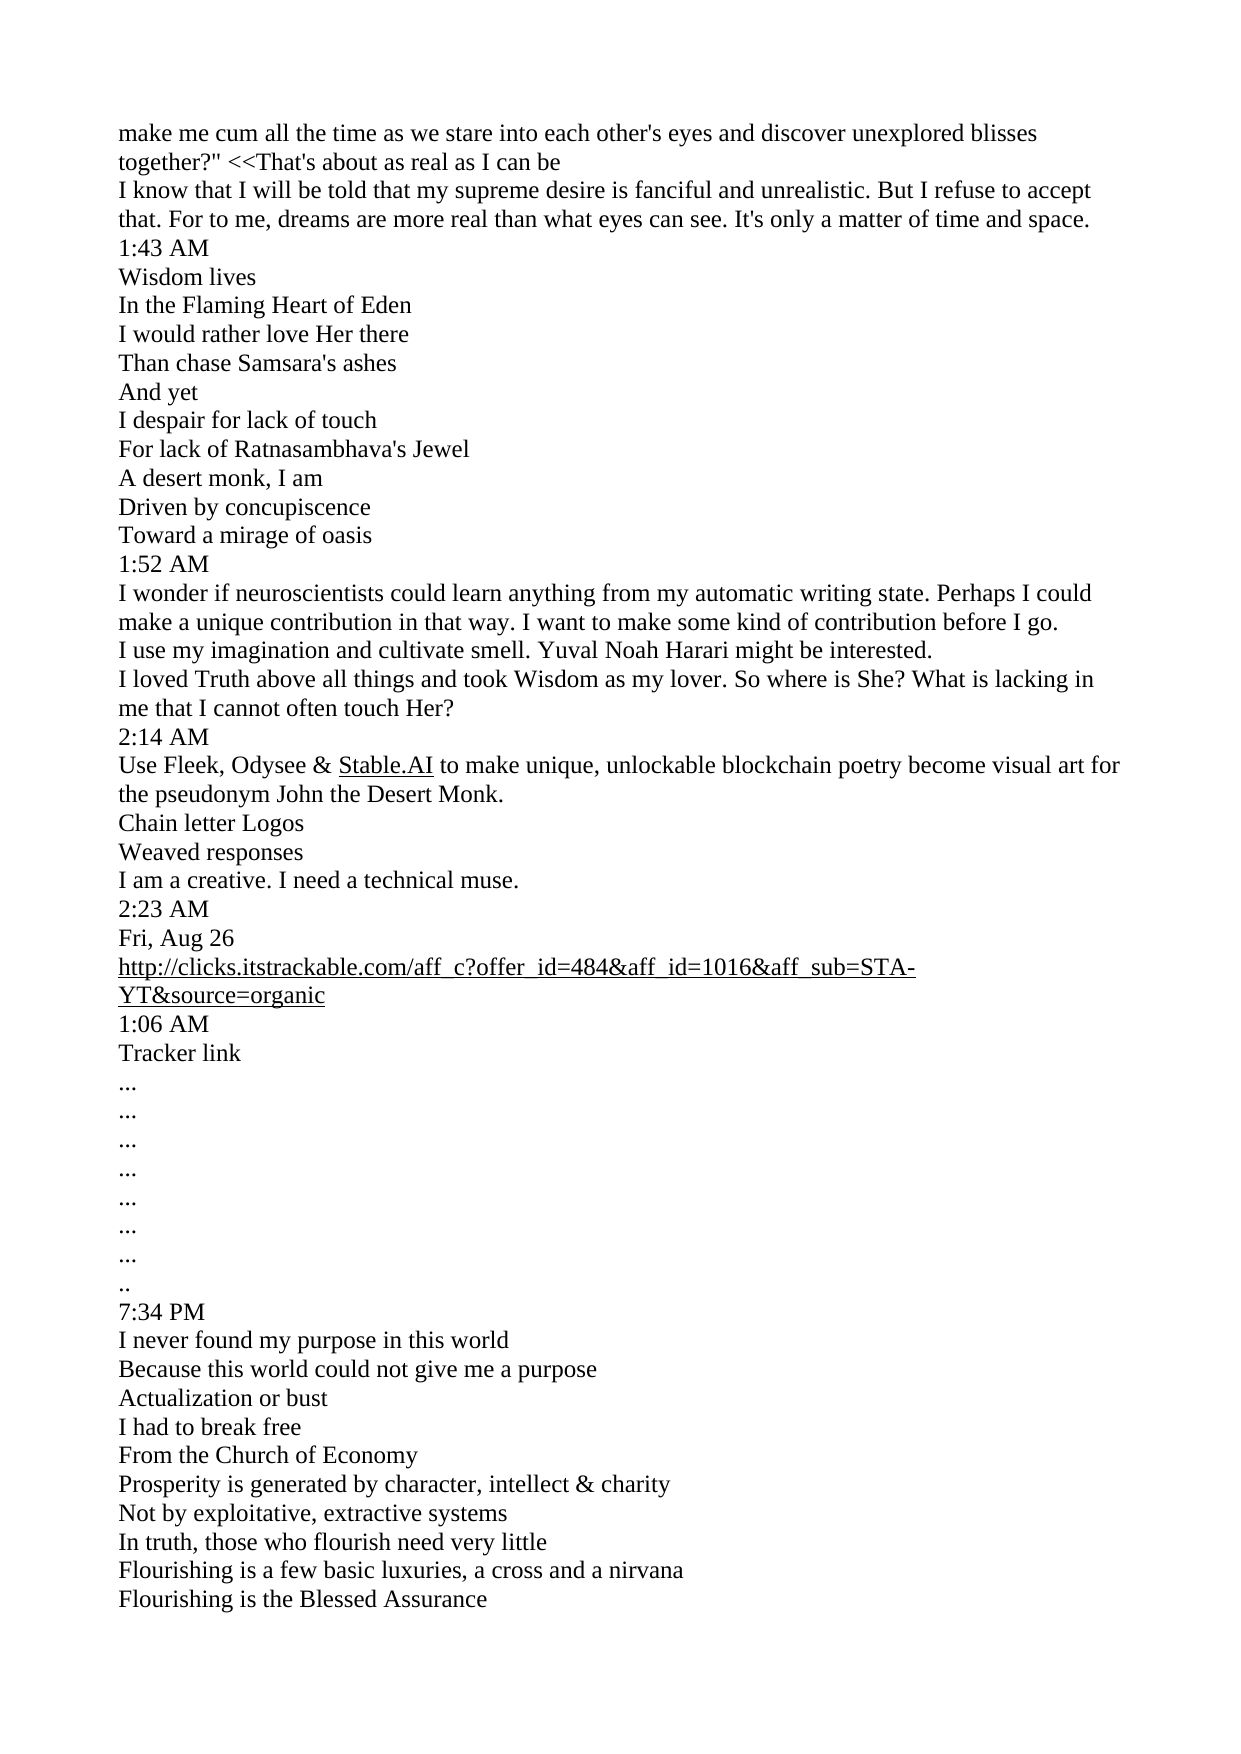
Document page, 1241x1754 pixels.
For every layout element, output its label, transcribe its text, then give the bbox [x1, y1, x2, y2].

text 7:34 PM [118, 1297, 1122, 1326]
text ... [118, 1067, 1122, 1096]
text 2:23 AM [118, 894, 1122, 923]
text ... [118, 1153, 1122, 1182]
text Weaved responses [118, 837, 1122, 866]
text I wonder if neuroscientists could learn anything from my automatic writing state. Perhaps I could make a unique contribution in that way. I want to make some kind of contribution before I go. [118, 578, 1122, 636]
text Use Fleek, Odysee & Stable.AI to make unique, unlockable blockchain poetry become visual art for the pseudonym John the Desert Monk. [118, 751, 1122, 808]
text 1:52 AM [118, 549, 1122, 578]
text I know that I will be told that my supreme desire is fanciful and unrealistic. But I refuse to accept that. For to me, dreams are more real than what eyes can see. It's only a matter of time and space. [118, 176, 1122, 233]
text ... [118, 1211, 1122, 1239]
text Wisdom lives In the Flaming Heart of Eden I would rather love Her there Than chase Samsara's ashes And yet I despair for lack of touch For lack of Ratnasambhava's Jewel A desert monk, I am Driven by concupiscence Toward a mirage of oasis [118, 262, 1122, 549]
text ... [118, 1124, 1122, 1153]
text ... [118, 1239, 1122, 1268]
text make me cum all the time as we stare into each other's eyes and discover unexplored blisses together?" <<That's about as real as I can be [118, 118, 1122, 176]
text I never found my purpose in this world Because this world could not give me a purpose Actualization or bust I had to break free From the Church of Economy Prosperity is generated by character, intellect & charity Not by exploitative, extractive systems In truth, those who flourish need very little Flourishing is a few basic luxuries, a cross and a nirvana Flourishing is the Blessed Assurance [118, 1326, 1122, 1613]
text I am a creative. I need a technical muse. [118, 866, 1122, 894]
text I use my imagination and cultivate smell. Yuval Noah Harari might be interested. [118, 636, 1122, 664]
text ... [118, 1182, 1122, 1211]
text .. [118, 1268, 1122, 1297]
text Fri, Aug 26 [118, 923, 1122, 952]
text 2:14 AM [118, 722, 1122, 751]
text I loved Truth above all things and took Wisdom as my lover. So where is She? What is lacking in me that I cannot often touch Her? [118, 664, 1122, 722]
text ... [118, 1096, 1122, 1124]
text 1:06 AM [118, 1009, 1122, 1038]
text Chain letter Logos [118, 808, 1122, 837]
text 1:43 AM [118, 233, 1122, 262]
text Tracker link [118, 1038, 1122, 1067]
text http://clicks.itstrackable.com/aff_c?offer_id=484&aff_id=1016&aff_sub=STA-YT&source=organic [118, 952, 1122, 1009]
